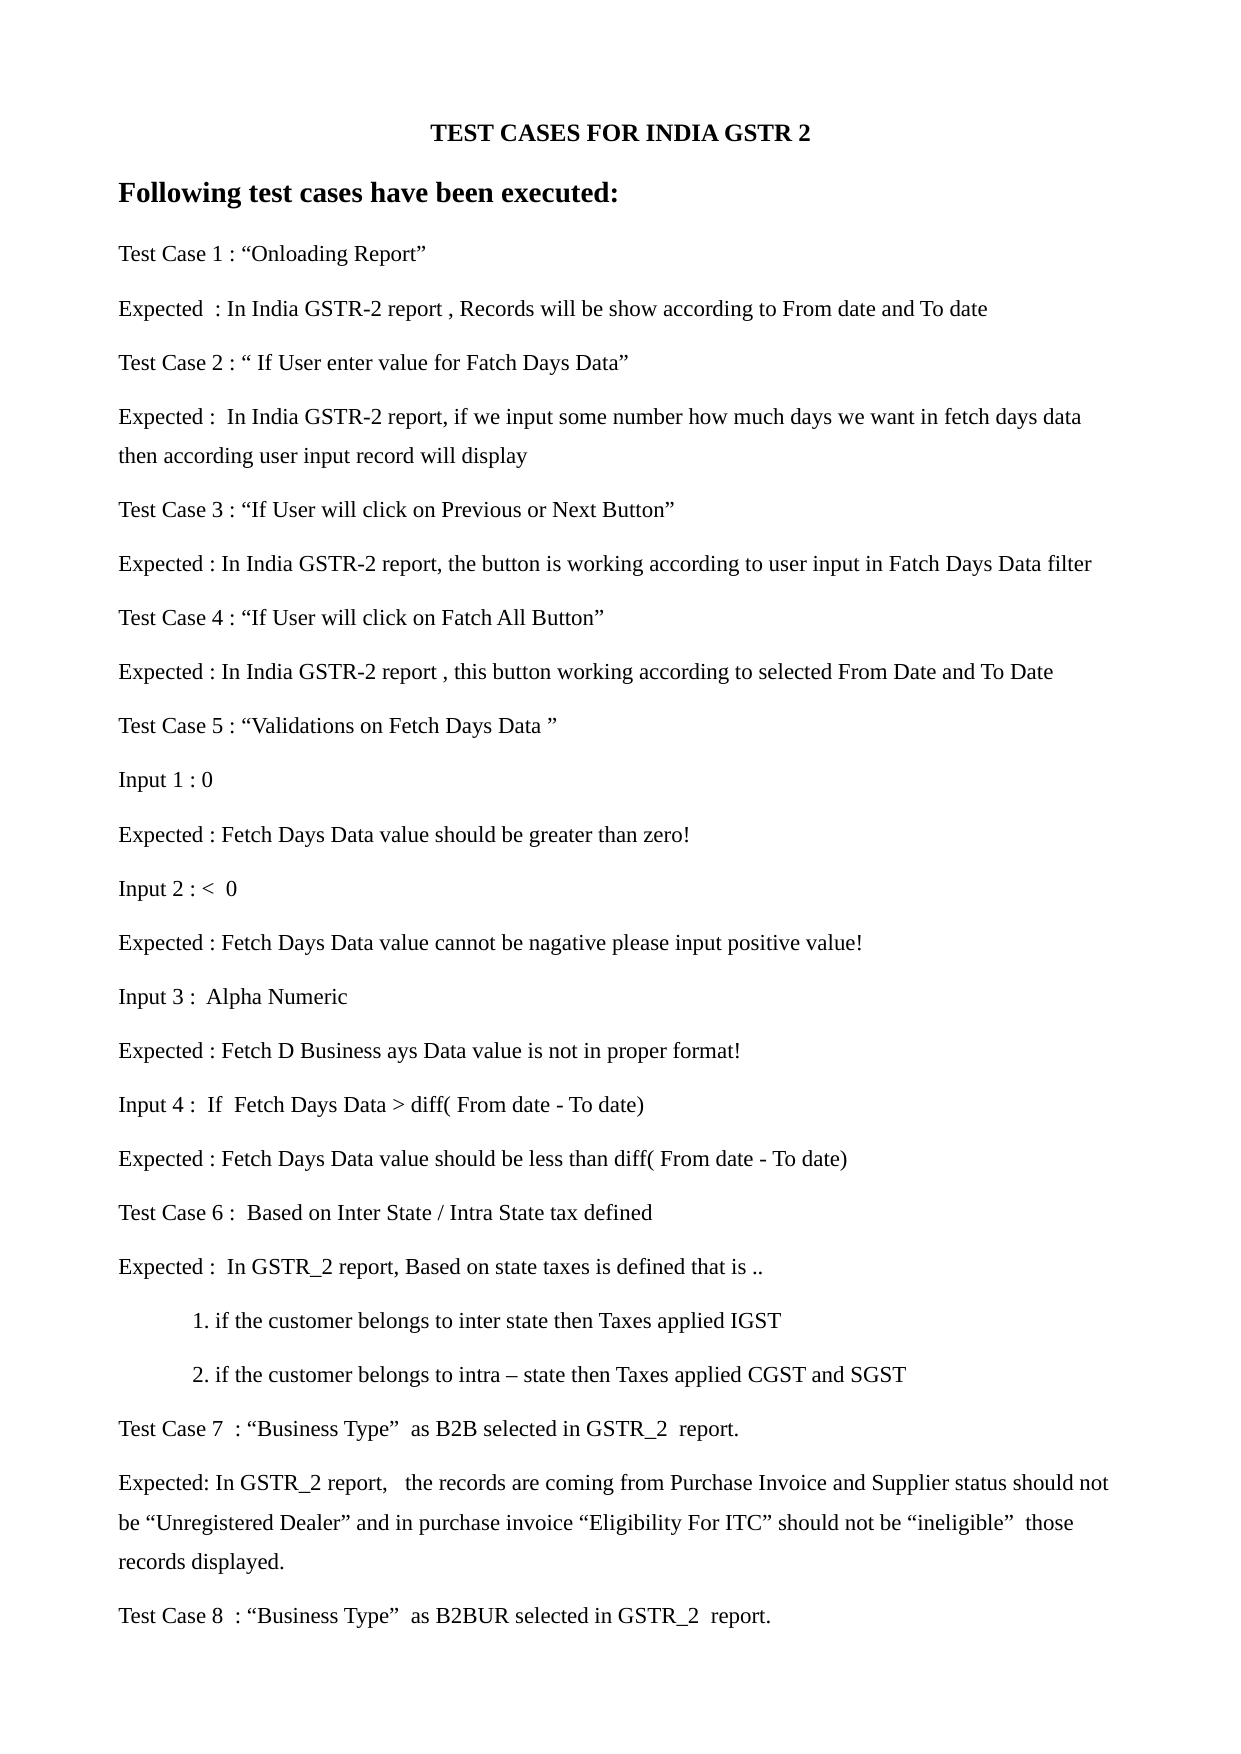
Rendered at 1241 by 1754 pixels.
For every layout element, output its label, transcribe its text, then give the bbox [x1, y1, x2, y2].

text Expected : Fetch Days Data value should be less than diff( From date - To date) [118, 1145, 1122, 1171]
text 2. if the customer belongs to intra – state then Taxes applied CGST and SGST [118, 1361, 1122, 1388]
text Following test cases have been executed: [118, 176, 1122, 209]
text Input 2 : < 0 [118, 875, 1122, 901]
text 1. if the customer belongs to inter state then Taxes applied IGST [118, 1307, 1122, 1333]
text Test Case 8 : “Business Type” as B2BUR selected in GSTR_2 report. [118, 1602, 1122, 1629]
text Test Case 7 : “Business Type” as B2B selected in GSTR_2 report. [118, 1415, 1122, 1442]
text Expected: In GSTR_2 report, the records are coming from Purchase Invoice and Supplier status should not be “Unregistered Dealer” and in purchase invoice “Eligibility For ITC” should not be “ineligible” those records displayed. [118, 1469, 1122, 1575]
text Input 3 : Alpha Numeric [118, 983, 1122, 1009]
text Test Case 3 : “If User will click on Previous or Next Button” [118, 496, 1122, 523]
text Input 4 : If Fetch Days Data > diff( From date - To date) [118, 1091, 1122, 1117]
text Input 1 : 0 [118, 767, 1122, 793]
text Expected : In India GSTR-2 report, the button is working according to user input in Fatch Days Data filter [118, 550, 1122, 577]
text TEST CASES FOR INDIA GSTR 2 [118, 118, 1122, 147]
text Expected : Fetch Days Data value should be greater than zero! [118, 821, 1122, 847]
text Expected : In GSTR_2 report, Based on state taxes is defined that is .. [118, 1253, 1122, 1279]
text Expected : Fetch Days Data value cannot be nagative please input positive value! [118, 929, 1122, 955]
text Expected : In India GSTR-2 report , Records will be show according to From date and To date [118, 294, 1122, 321]
text Test Case 2 : “ If User enter value for Fatch Days Data” [118, 349, 1122, 375]
text Expected : Fetch D Business ays Data value is not in proper format! [118, 1037, 1122, 1063]
text Test Case 4 : “If User will click on Fatch All Button” [118, 604, 1122, 631]
text Test Case 5 : “Validations on Fetch Days Data ” [118, 712, 1122, 739]
text Test Case 1 : “Onloading Report” [118, 241, 1122, 267]
text Test Case 6 : Based on Inter State / Intra State tax defined [118, 1199, 1122, 1225]
text Expected : In India GSTR-2 report, if we input some number how much days we want in fetch days data then according user input record will display [118, 403, 1122, 468]
text Expected : In India GSTR-2 report , this button working according to selected From Date and To Date [118, 658, 1122, 685]
